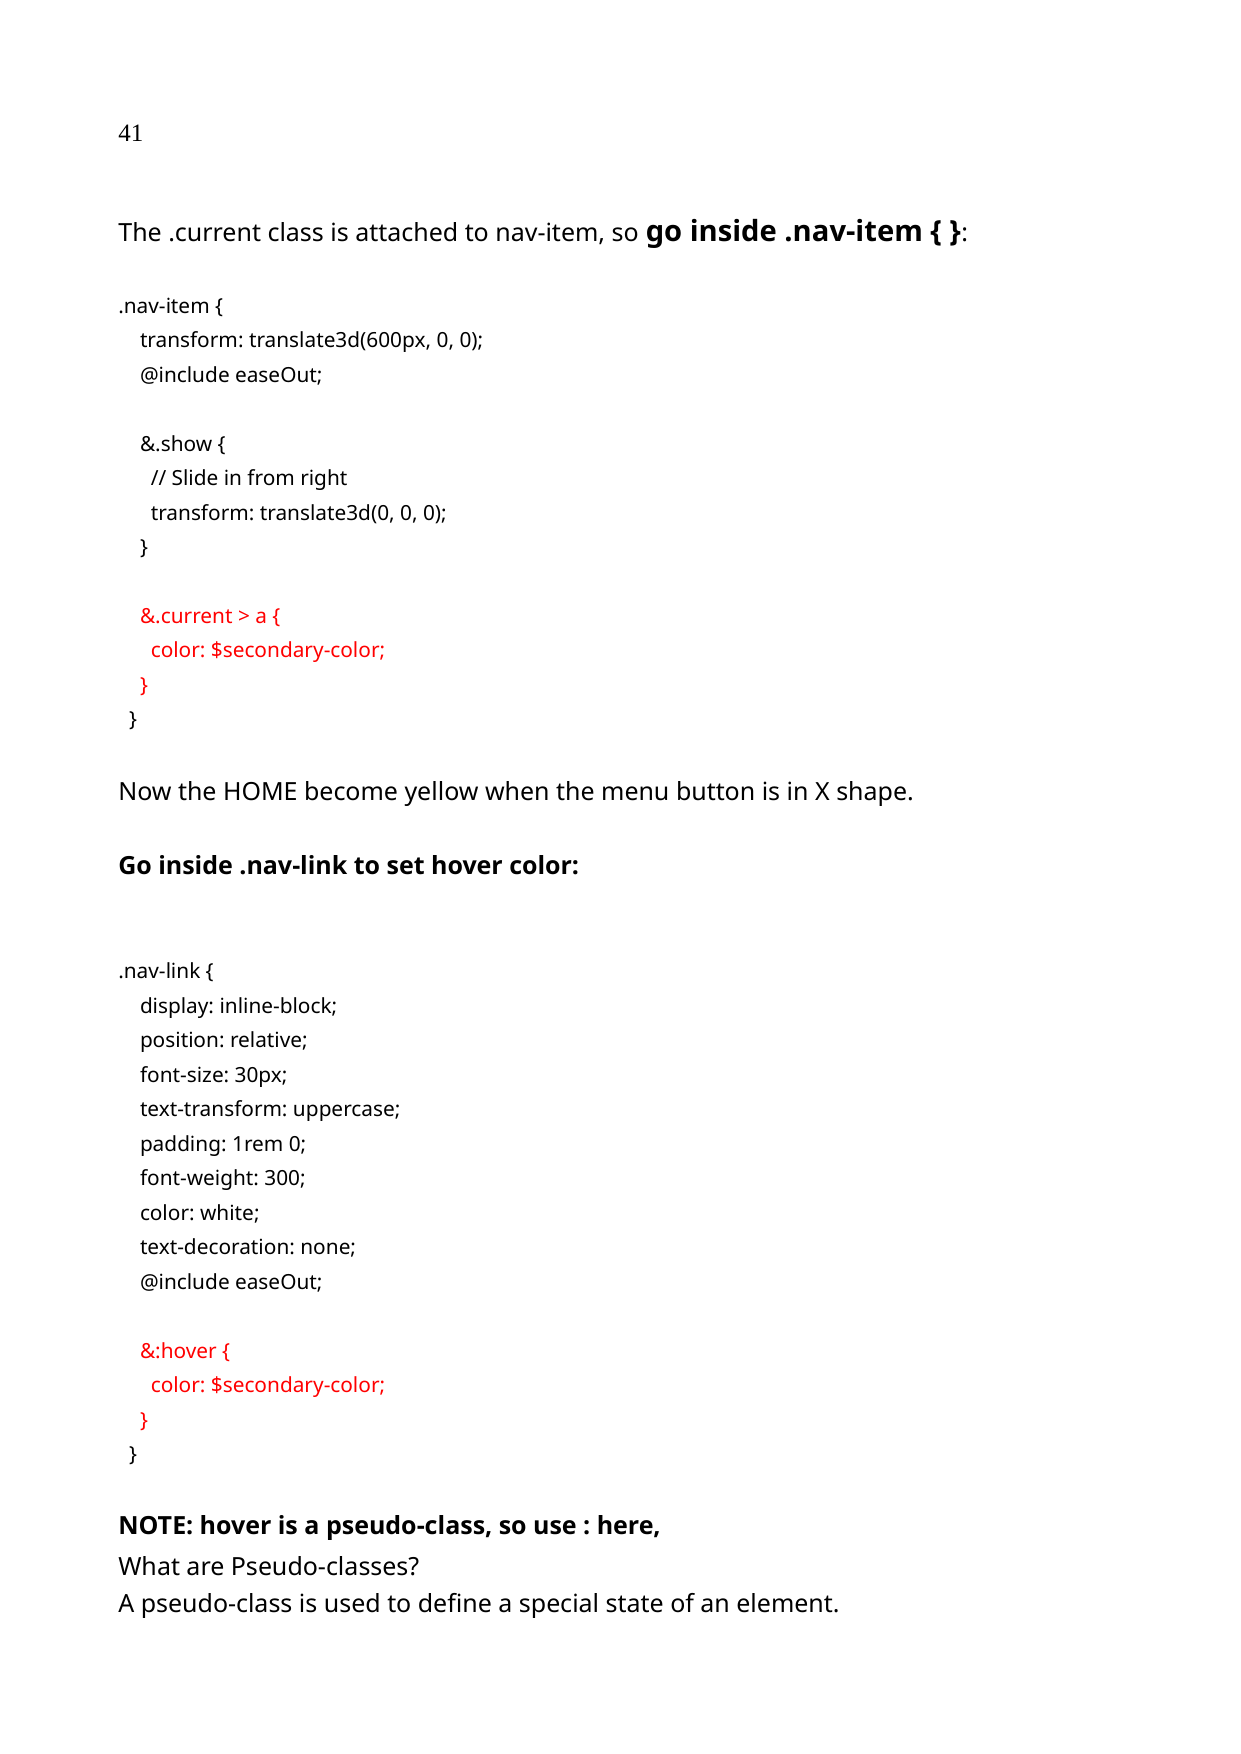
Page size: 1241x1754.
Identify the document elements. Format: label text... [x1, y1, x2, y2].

text font-size: 30px; [118, 1060, 1122, 1088]
text color: white; [118, 1198, 1122, 1226]
text transform: translate3d(600px, 0, 0); [118, 325, 1122, 354]
text Go inside .nav-link to set hover color: [118, 848, 1122, 882]
text The .current class is attached to nav-item, so go inside .nav-item { }: [118, 211, 1122, 250]
text Now the HOME become yellow when the menu button is in X shape. [118, 773, 1122, 807]
text } [118, 1405, 1122, 1433]
text &.show { [118, 429, 1122, 457]
text transform: translate3d(0, 0, 0); [118, 498, 1122, 526]
text color: $secondary-color; [118, 635, 1122, 664]
text display: inline-block; [118, 991, 1122, 1019]
text } [118, 532, 1122, 561]
text } [118, 670, 1122, 698]
text padding: 1rem 0; [118, 1129, 1122, 1157]
text A pseudo-class is used to define a special state of an element. [118, 1585, 1122, 1619]
subtitle What are Pseudo-classes? [118, 1548, 1122, 1582]
text } [118, 704, 1122, 733]
text @include easeOut; [118, 360, 1122, 388]
text color: $secondary-color; [118, 1370, 1122, 1399]
text position: relative; [118, 1026, 1122, 1054]
text font-weight: 300; [118, 1163, 1122, 1192]
text // Slide in from right [118, 463, 1122, 492]
text &:hover { [118, 1336, 1122, 1364]
text NOTE: hover is a pseudo-class, so use : here, [118, 1508, 1122, 1542]
text &.current > a { [118, 601, 1122, 629]
text .nav-link { [118, 957, 1122, 985]
text } [118, 1439, 1122, 1468]
text text-transform: uppercase; [118, 1094, 1122, 1123]
text text-decoration: none; [118, 1232, 1122, 1261]
text .nav-item { [118, 291, 1122, 319]
text @include easeOut; [118, 1267, 1122, 1295]
